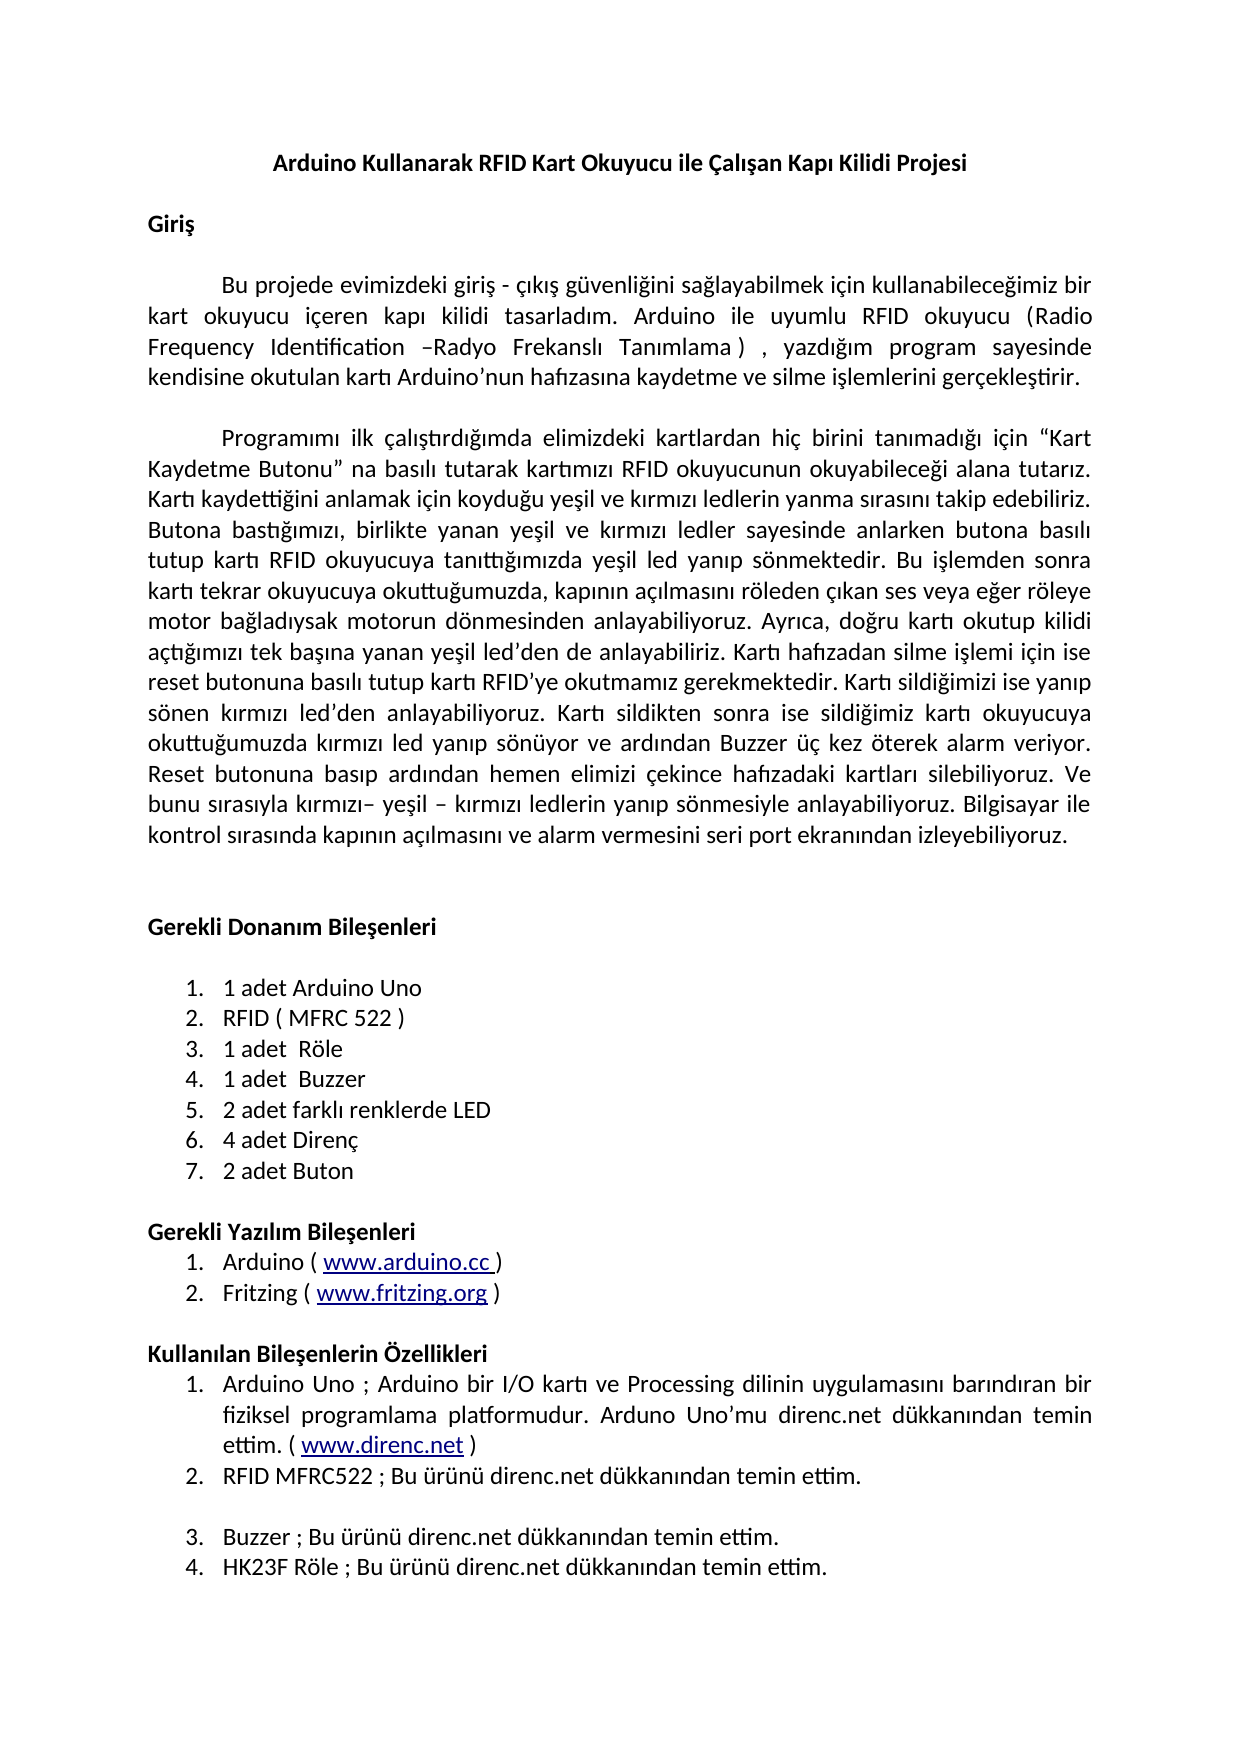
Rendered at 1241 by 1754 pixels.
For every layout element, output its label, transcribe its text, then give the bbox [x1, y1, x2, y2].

text Bu projede evimizdeki giriş - çıkış güvenliğini sağlayabilmek için kullanabileceğimiz bir kart okuyucu içeren kapı kilidi tasarladım. Arduino ile uyumlu RFID okuyucu (Radio Frequency Identification –Radyo Frekanslı Tanımlama ) , yazdığım program sayesinde kendisine okutulan kartı Arduino’nun hafızasına kaydetme ve silme işlemlerini gerçekleştirir. [148, 270, 1093, 392]
list RFID MFRC522 ; Bu ürünü direnc.net dükkanından temin ettim. [185, 1460, 1093, 1491]
list 1 adet Röle [185, 1033, 1093, 1063]
list 2 adet farklı renklerde LED [185, 1094, 1093, 1124]
text Programımı ilk çalıştırdığımda elimizdeki kartlardan hiç birini tanımadığı için “Kart Kaydetme Butonu” na basılı tutarak kartımızı RFID okuyucunun okuyabileceği alana tutarız. Kartı kaydettiğini anlamak için koyduğu yeşil ve kırmızı ledlerin yanma sırasını takip edebiliriz. Butona bastığımızı, birlikte yanan yeşil ve kırmızı ledler sayesinde anlarken butona basılı tutup kartı RFID okuyucuya tanıttığımızda yeşil led yanıp sönmektedir. Bu işlemden sonra kartı tekrar okuyucuya okuttuğumuzda, kapının açılmasını röleden çıkan ses veya eğer röleye motor bağladıysak motorun dönmesinden anlayabiliyoruz. Ayrıca, doğru kartı okutup kilidi açtığımızı tek başına yanan yeşil led’den de anlayabiliriz. Kartı hafızadan silme işlemi için ise reset butonuna basılı tutup kartı RFID’ye okutmamız gerekmektedir. Kartı sildiğimizi ise yanıp sönen kırmızı led’den anlayabiliyoruz. Kartı sildikten sonra ise sildiğimiz kartı okuyucuya okuttuğumuzda kırmızı led yanıp sönüyor ve ardından Buzzer üç kez öterek alarm veriyor. Reset butonuna basıp ardından hemen elimizi çekince hafızadaki kartları silebiliyoruz. Ve bunu sırasıyla kırmızı– yeşil – kırmızı ledlerin yanıp sönmesiyle anlayabiliyoruz. Bilgisayar ile kontrol sırasında kapının açılmasını ve alarm vermesini seri port ekranından izleyebiliyoruz. [148, 422, 1093, 849]
list 1 adet Arduino Uno [185, 972, 1093, 1002]
list 4 adet Direnç [185, 1124, 1093, 1155]
text Gerekli Yazılım Bileşenleri [148, 1216, 1093, 1246]
text Kullanılan Bileşenlerin Özellikleri [148, 1338, 1093, 1368]
list Buzzer ; Bu ürünü direnc.net dükkanından temin ettim. [185, 1521, 1093, 1552]
list Arduino ( www.arduino.cc ) [185, 1246, 1093, 1277]
text Gerekli Donanım Bileşenleri [148, 911, 1093, 941]
text Arduino Kullanarak RFID Kart Okuyucu ile Çalışan Kapı Kilidi Projesi [148, 148, 1093, 178]
list Arduino Uno ; Arduino bir I/O kartı ve Processing dilinin uygulamasını barındıran bir fiziksel programlama platformudur. Arduno Uno’mu direnc.net dükkanından temin ettim. ( www.direnc.net ) [185, 1368, 1093, 1460]
list 2 adet Buton [185, 1155, 1093, 1185]
list RFID ( MFRC 522 ) [185, 1002, 1093, 1033]
text Giriş [148, 209, 1093, 239]
list 1 adet Buzzer [185, 1063, 1093, 1094]
list Fritzing ( www.fritzing.org ) [185, 1277, 1093, 1307]
list HK23F Röle ; Bu ürünü direnc.net dükkanından temin ettim. [185, 1552, 1093, 1582]
